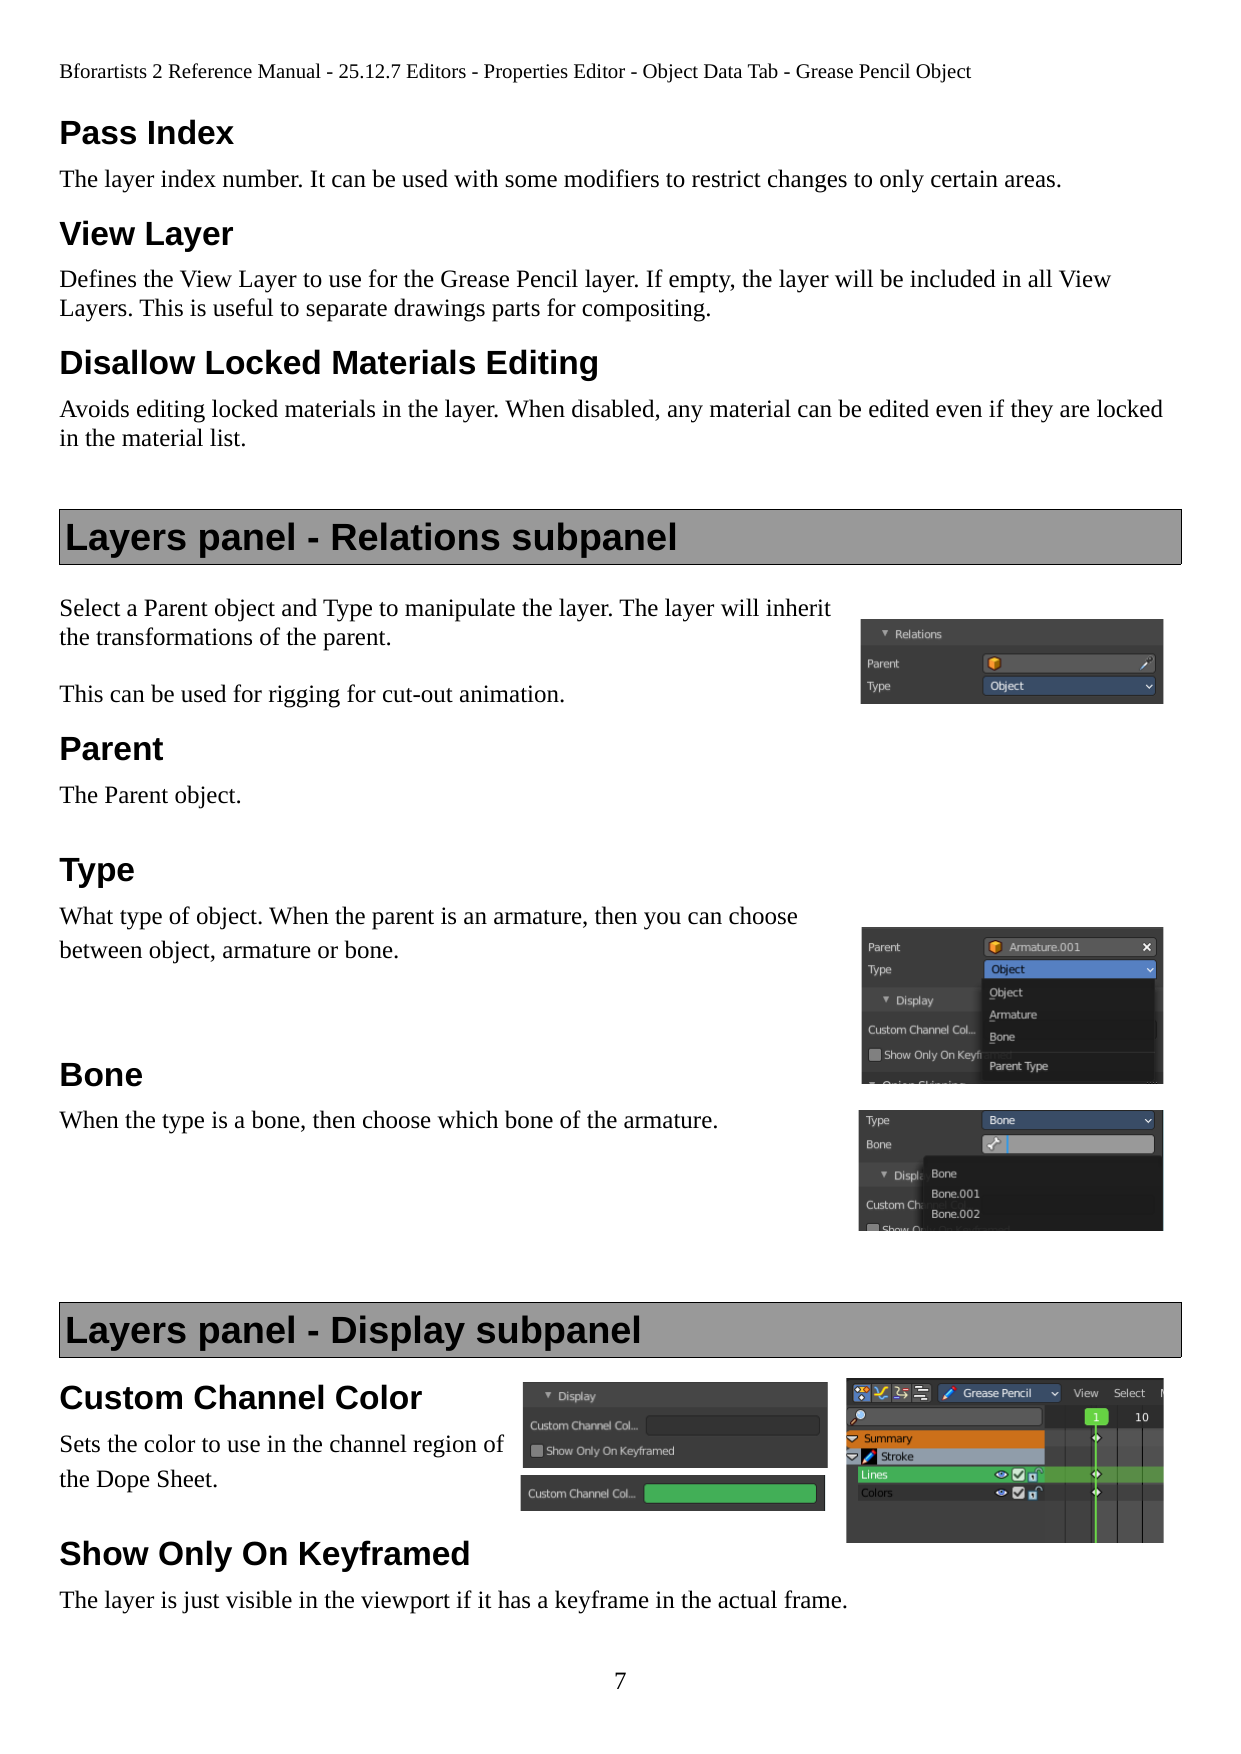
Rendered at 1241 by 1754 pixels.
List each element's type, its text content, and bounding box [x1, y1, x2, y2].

text Sets the color to use in the channel region of the Dope Sheet. [59, 1429, 846, 1492]
subtitle Pass Index [59, 113, 1181, 151]
subtitle Show Only On Keyframed [59, 1533, 1181, 1572]
table_header Layers panel - Display subpanel [60, 1303, 1181, 1357]
text The layer index number. It can be used with some modifiers to restrict changes to only certain areas. [59, 164, 1181, 192]
picture [858, 1110, 1164, 1231]
subtitle View Layer [59, 213, 1181, 252]
text This can be used for rigging for cut-out animation. [59, 679, 1181, 708]
text When the type is a bone, then choose which bone of the armature. [59, 1106, 1181, 1134]
text What type of object. When the parent is an armature, then you can choose between object, armature or bone. [59, 901, 1181, 964]
subtitle Bone [59, 1054, 1181, 1093]
subtitle Parent [59, 729, 1181, 767]
subtitle Custom Channel Color [59, 1378, 846, 1417]
subtitle Type [59, 850, 1181, 888]
subtitle Disallow Locked Materials Editing [59, 343, 1181, 381]
picture [520, 1475, 826, 1511]
text The layer is just visible in the viewport if it has a keyframe in the actual frame. [59, 1585, 1181, 1613]
text Defines the View Layer to use for the Grease Pencil layer. If empty, the layer will be included in all View Layers. This is useful to separate drawings parts for compositing. [59, 264, 1181, 322]
picture [846, 1378, 1164, 1543]
picture [522, 1382, 828, 1468]
picture [860, 619, 1164, 704]
subtitle [1164, 1378, 1181, 1417]
picture [861, 927, 1164, 1084]
text Avoids editing locked materials in the layer. When disabled, any material can be edited even if they are locked in the material list. [59, 394, 1181, 451]
table_header Layers panel - Relations subpanel [60, 510, 1181, 564]
text Select a Parent object and Type to manipulate the layer. The layer will inherit the transformations of the parent. [59, 593, 1181, 651]
text The Parent object. [59, 780, 1181, 809]
